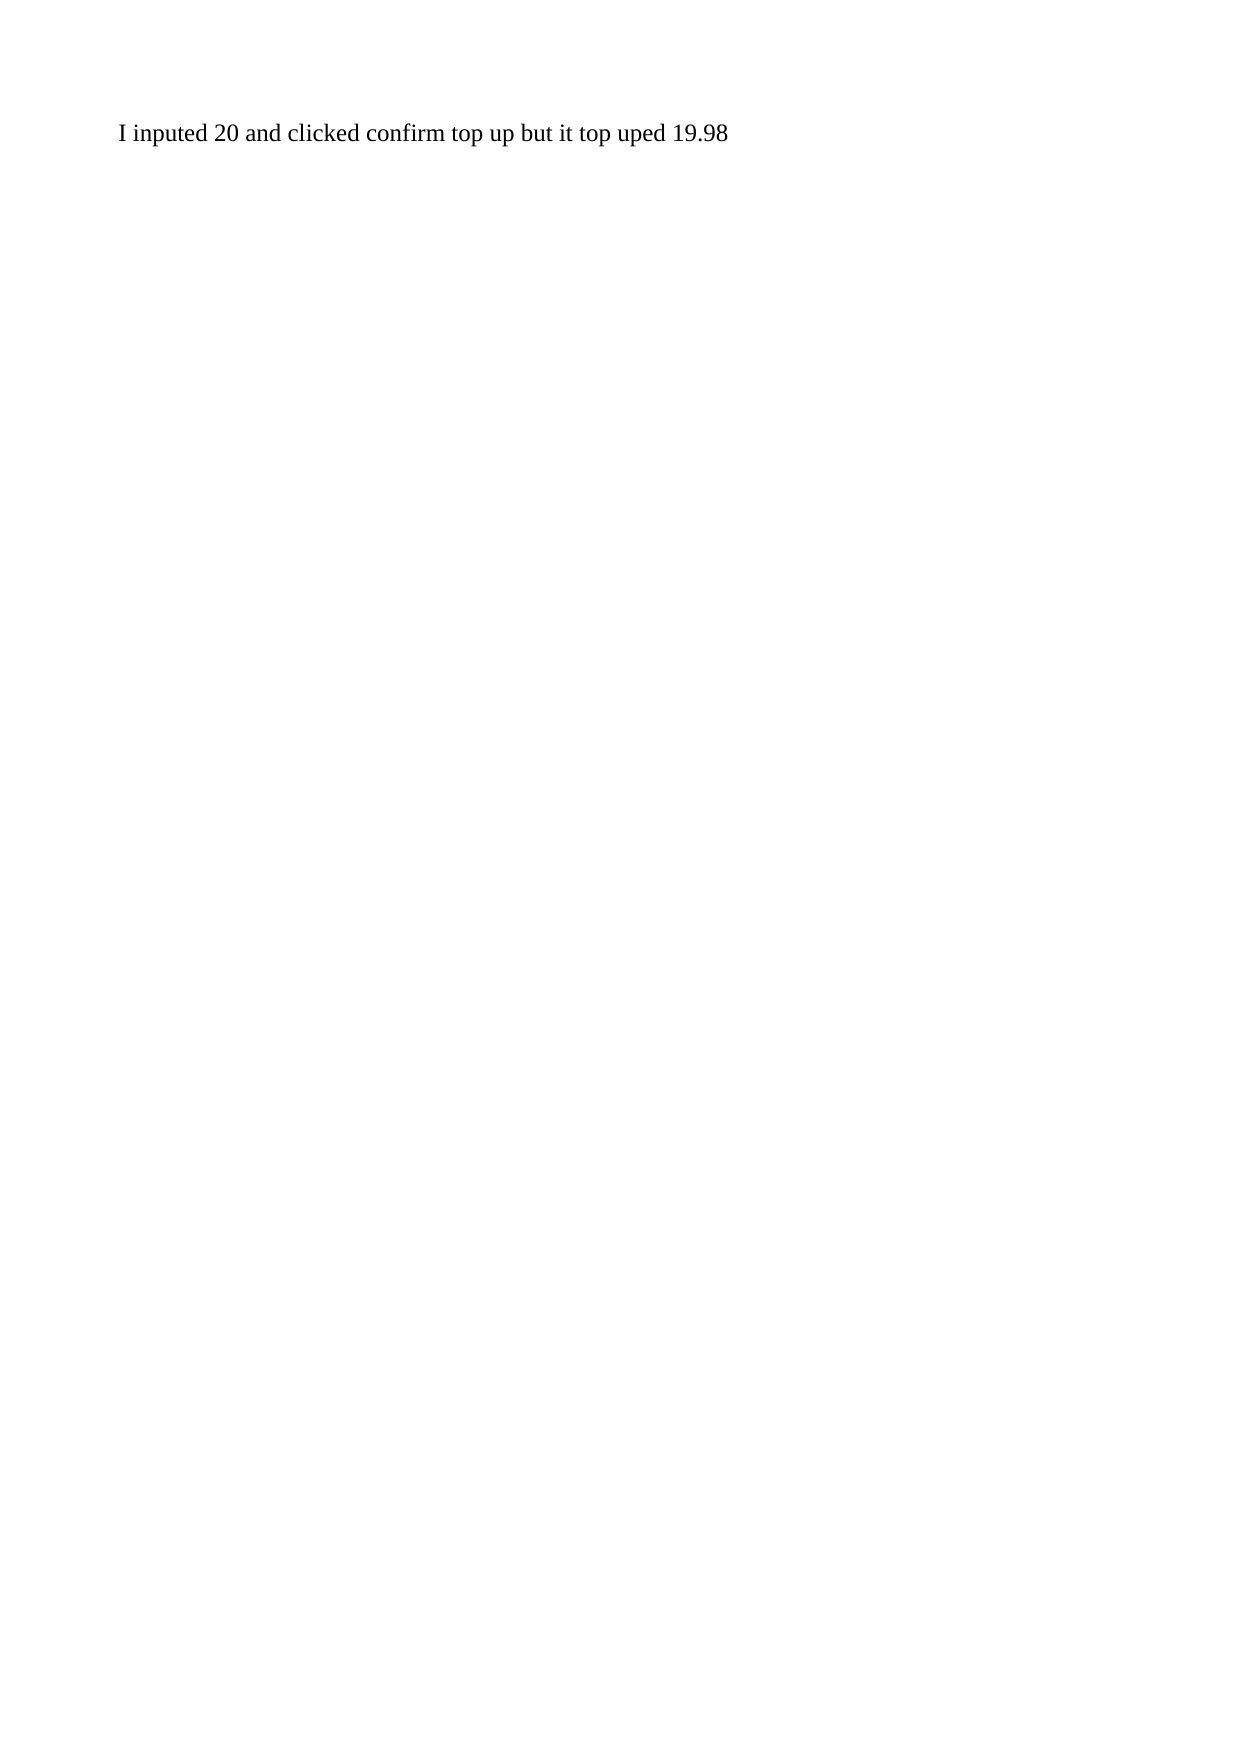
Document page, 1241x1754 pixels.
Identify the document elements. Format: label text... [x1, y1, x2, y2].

text I inputed 20 and clicked confirm top up but it top uped 19.98 [118, 118, 1122, 147]
